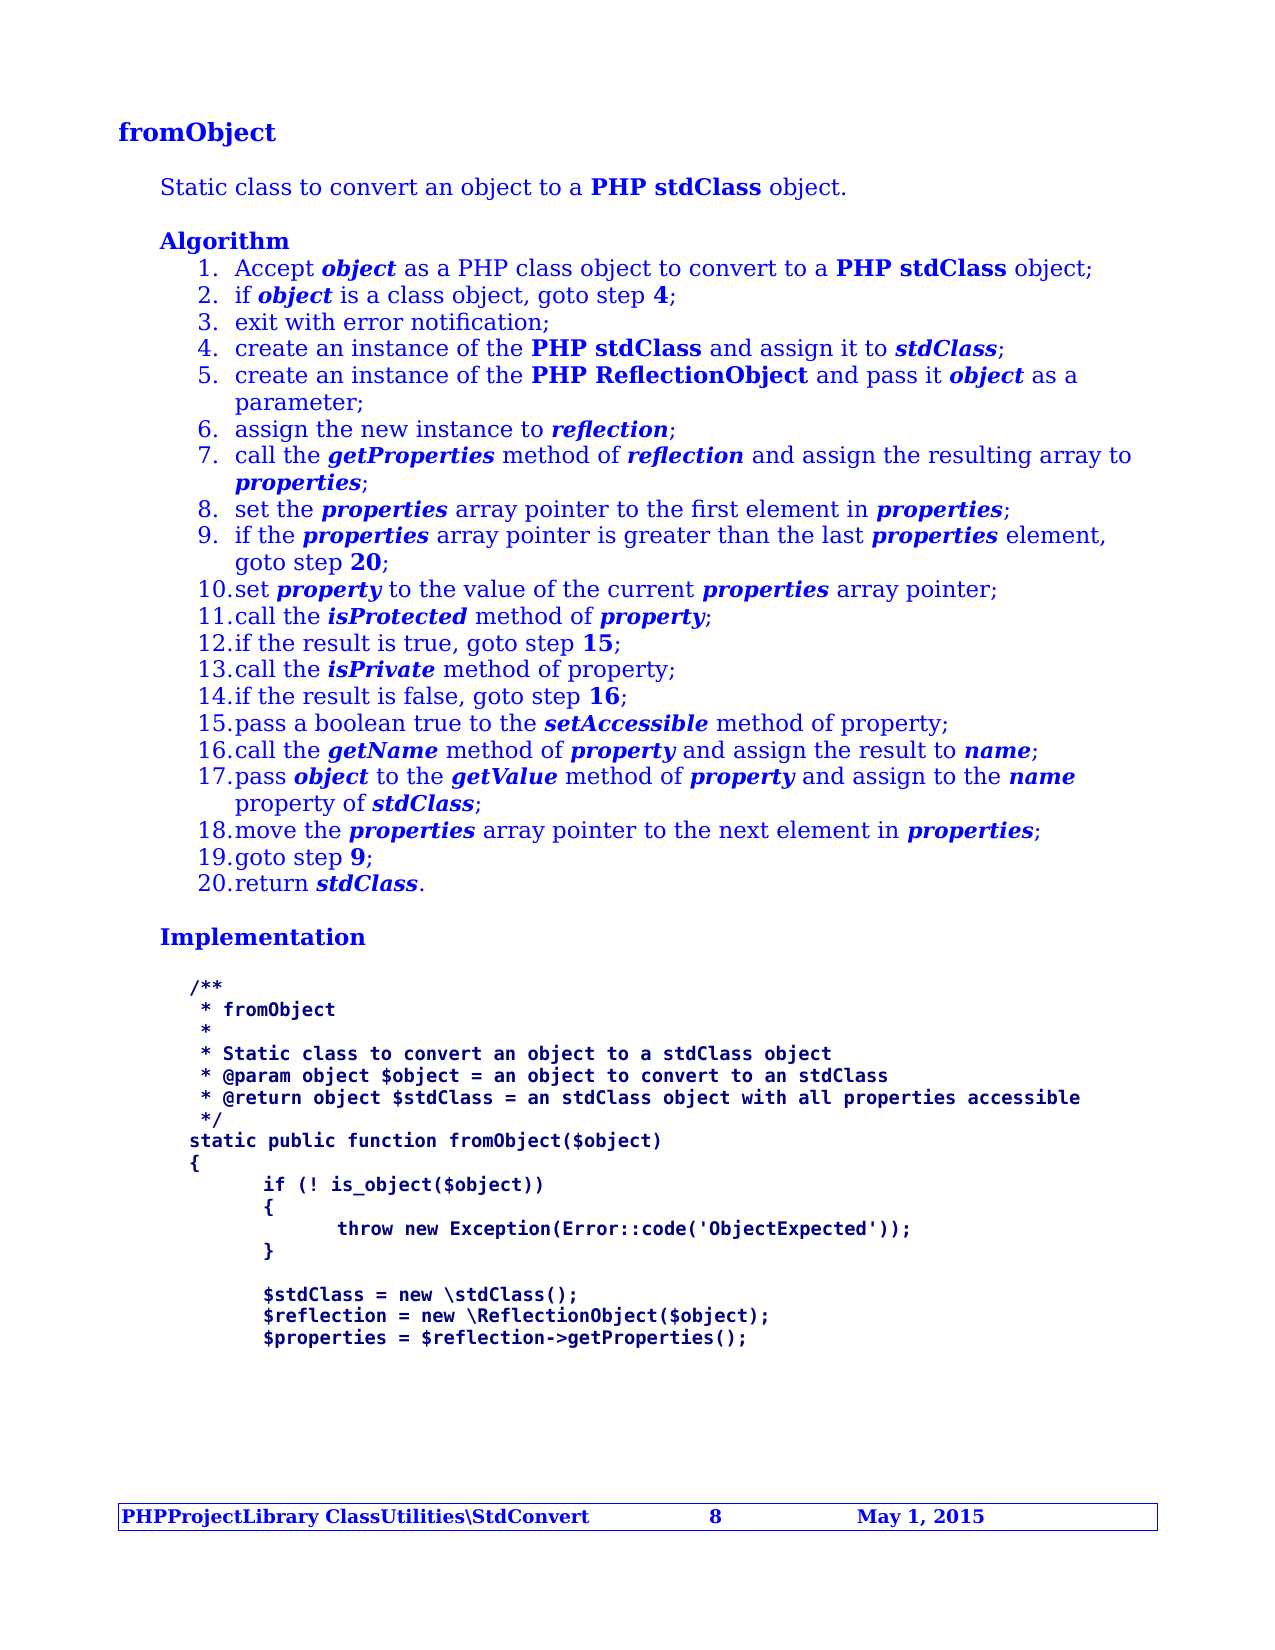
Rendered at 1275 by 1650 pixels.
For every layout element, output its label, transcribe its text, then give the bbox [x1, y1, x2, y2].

text Algorithm [159, 228, 1157, 255]
list { [189, 1196, 1157, 1218]
list call the getProperties method of reflection and assign the resulting array to properties; [197, 443, 1157, 496]
list $reflection = new \ReflectionObject($object); [189, 1306, 1157, 1327]
list create an instance of the PHP ReflectionObject and pass it object as a parameter; [197, 362, 1157, 416]
list * fromObject [189, 999, 1157, 1021]
list goto step 9; [197, 843, 1157, 871]
list $stdClass = new \stdClass(); [189, 1284, 1157, 1306]
title fromObject [118, 118, 1157, 147]
list /** [189, 977, 1157, 999]
list exit with error notification; [197, 309, 1157, 335]
list call the isProtected method of property; [197, 603, 1157, 629]
list } [189, 1240, 1157, 1262]
list static public function fromObject($object) [189, 1131, 1157, 1152]
list call the getName method of property and assign the result to name; [197, 737, 1157, 763]
list call the isPrivate method of property; [197, 657, 1157, 683]
list pass object to the getValue method of property and assign to the name property of stdClass; [197, 763, 1157, 817]
list pass a boolean true to the setAccessible method of property; [197, 710, 1157, 737]
list if (! is_object($object)) [189, 1174, 1157, 1196]
list assign the new instance to reflection; [197, 416, 1157, 443]
list */ [189, 1109, 1157, 1131]
list throw new Exception(Error::code('ObjectExpected')); [189, 1218, 1157, 1240]
list if the properties array pointer is greater than the last properties element, goto step 20; [197, 523, 1157, 576]
list if object is a class object, goto step 4; [197, 282, 1157, 309]
list move the properties array pointer to the next element in properties; [197, 817, 1157, 843]
list $properties = $reflection->getProperties(); [189, 1327, 1157, 1349]
list * @return object $stdClass = an stdClass object with all properties accessible [189, 1087, 1157, 1109]
list Accept object as a PHP class object to convert to a PHP stdClass object; [197, 255, 1157, 282]
list set property to the value of the current properties array pointer; [197, 576, 1157, 603]
list * @param object $object = an object to convert to an stdClass [189, 1065, 1157, 1087]
list * Static class to convert an object to a stdClass object [189, 1043, 1157, 1065]
text Static class to convert an object to a PHP stdClass object. [159, 174, 1157, 201]
list create an instance of the PHP stdClass and assign it to stdClass; [197, 335, 1157, 362]
list set the properties array pointer to the first element in properties; [197, 496, 1157, 523]
list return stdClass. [197, 871, 1157, 897]
list if the result is false, goto step 16; [197, 683, 1157, 710]
list if the result is true, goto step 15; [197, 629, 1157, 657]
text Implementation [159, 924, 1157, 951]
list { [189, 1152, 1157, 1174]
list * [189, 1021, 1157, 1043]
